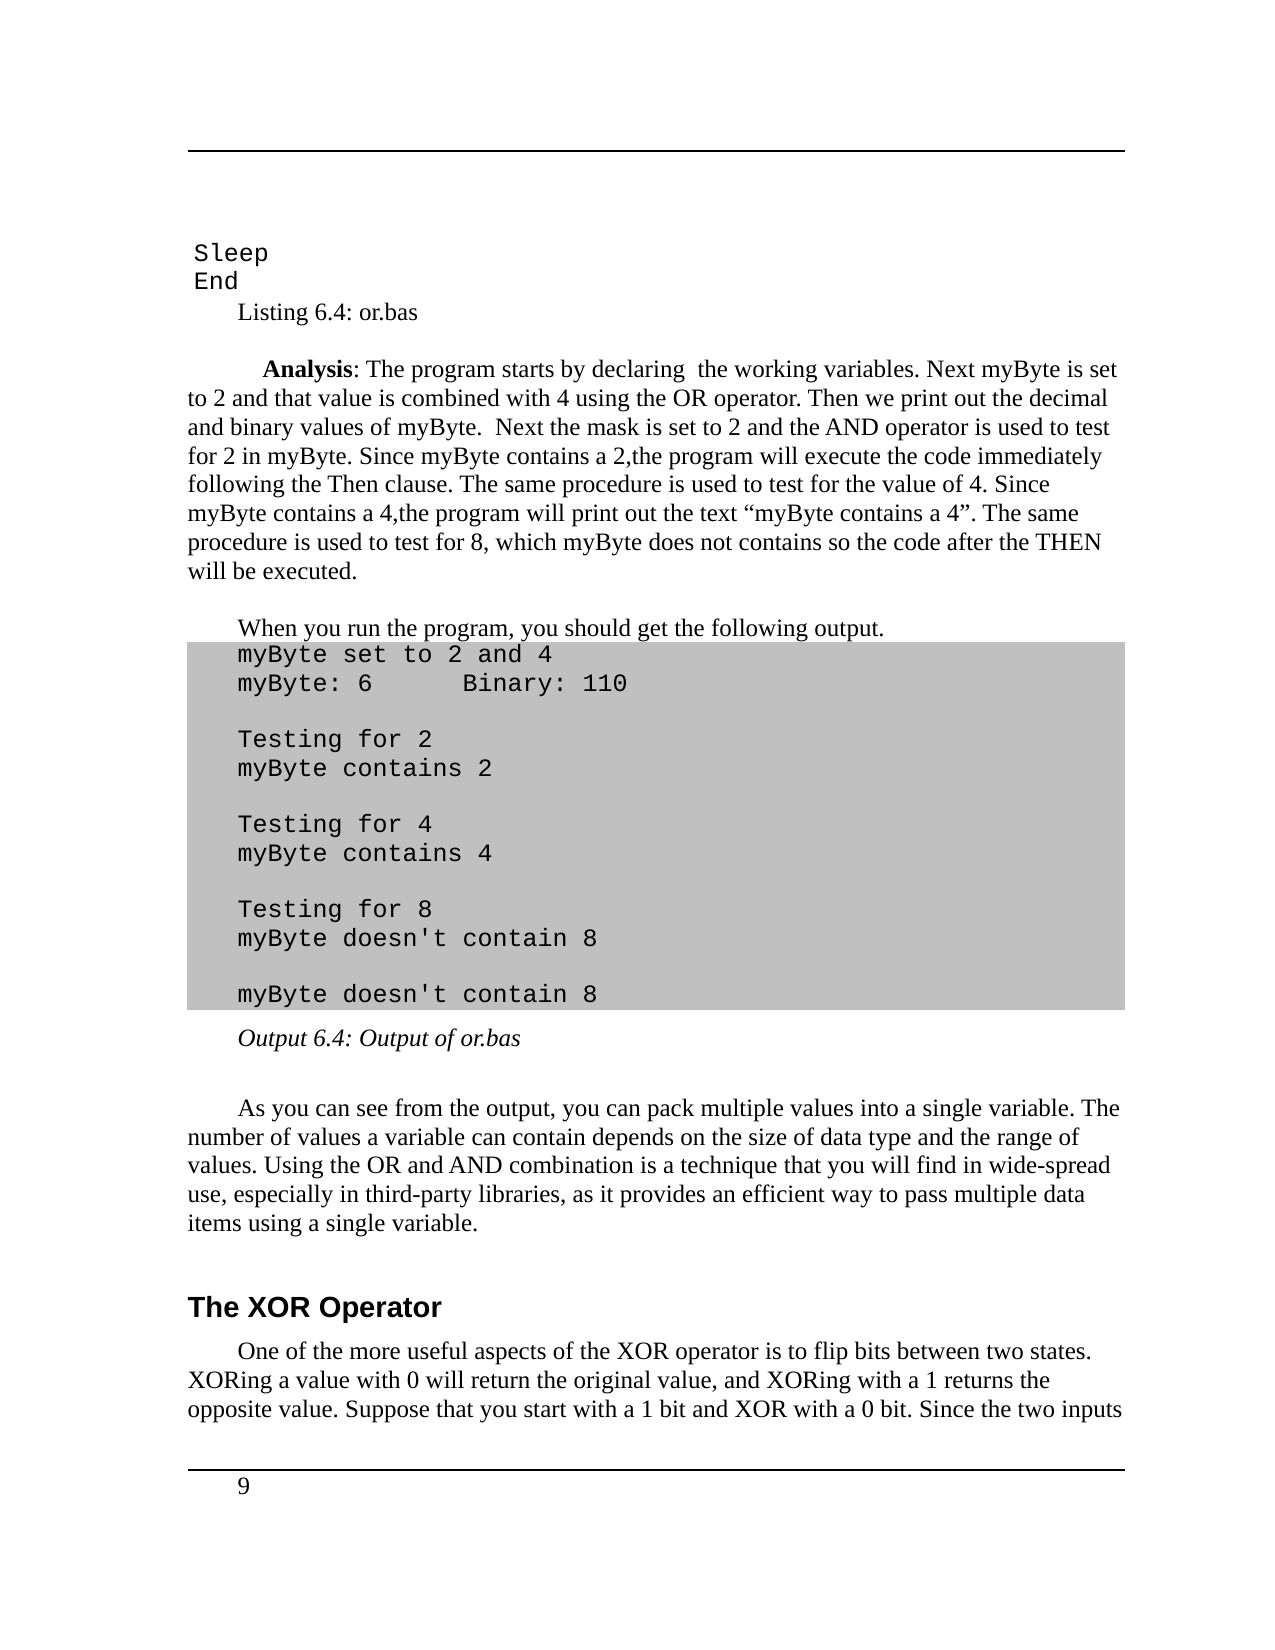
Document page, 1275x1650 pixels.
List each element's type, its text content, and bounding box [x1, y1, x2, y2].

text Sleep [187, 240, 1125, 269]
text myByte contains 2 [187, 755, 1125, 784]
subtitle The XOR Operator [187, 1290, 1125, 1324]
text Analysis: The program starts by declaring the working variables. Next myByte is set to 2 and that value is combined with 4 using the OR operator. Then we print out the decimal and binary values of myByte. Next the mask is set to 2 and the AND operator is used to test for 2 in myByte. Since myByte contains a 2,the program will execute the code immediately following the Then clause. The same procedure is used to test for the value of 4. Since myByte contains a 4,the program will print out the text “myByte contains a 4”. The same procedure is used to test for 8, which myByte does not contains so the code after the THEN will be executed. [187, 354, 1125, 584]
text myByte contains 4 [187, 840, 1125, 869]
text myByte doesn't contain 8 [187, 982, 1125, 1010]
text End [187, 269, 1125, 297]
text Listing 6.4: or.bas [187, 297, 1125, 326]
text myByte set to 2 and 4 [187, 642, 1125, 670]
text Testing for 4 [187, 812, 1125, 840]
text One of the more useful aspects of the XOR operator is to flip bits between two states. XORing a value with 0 will return the original value, and XORing with a 1 returns the opposite value. Suppose that you start with a 1 bit and XOR with a 0 bit. Since the two inputs [187, 1336, 1125, 1423]
text Output 6.4: Output of or.bas [187, 1023, 1125, 1052]
text myByte doesn't contain 8 [187, 925, 1125, 954]
text As you can see from the output, you can pack multiple values into a single variable. The number of values a variable can contain depends on the size of data type and the range of values. Using the OR and AND combination is a technique that you will find in wide-spread use, especially in third-party libraries, as it provides an efficient way to pass multiple data items using a single variable. [187, 1093, 1125, 1237]
text Testing for 8 [187, 897, 1125, 925]
text Testing for 2 [187, 727, 1125, 755]
text myByte: 6 Binary: 110 [187, 670, 1125, 699]
text When you run the program, you should get the following output. [187, 613, 1125, 642]
